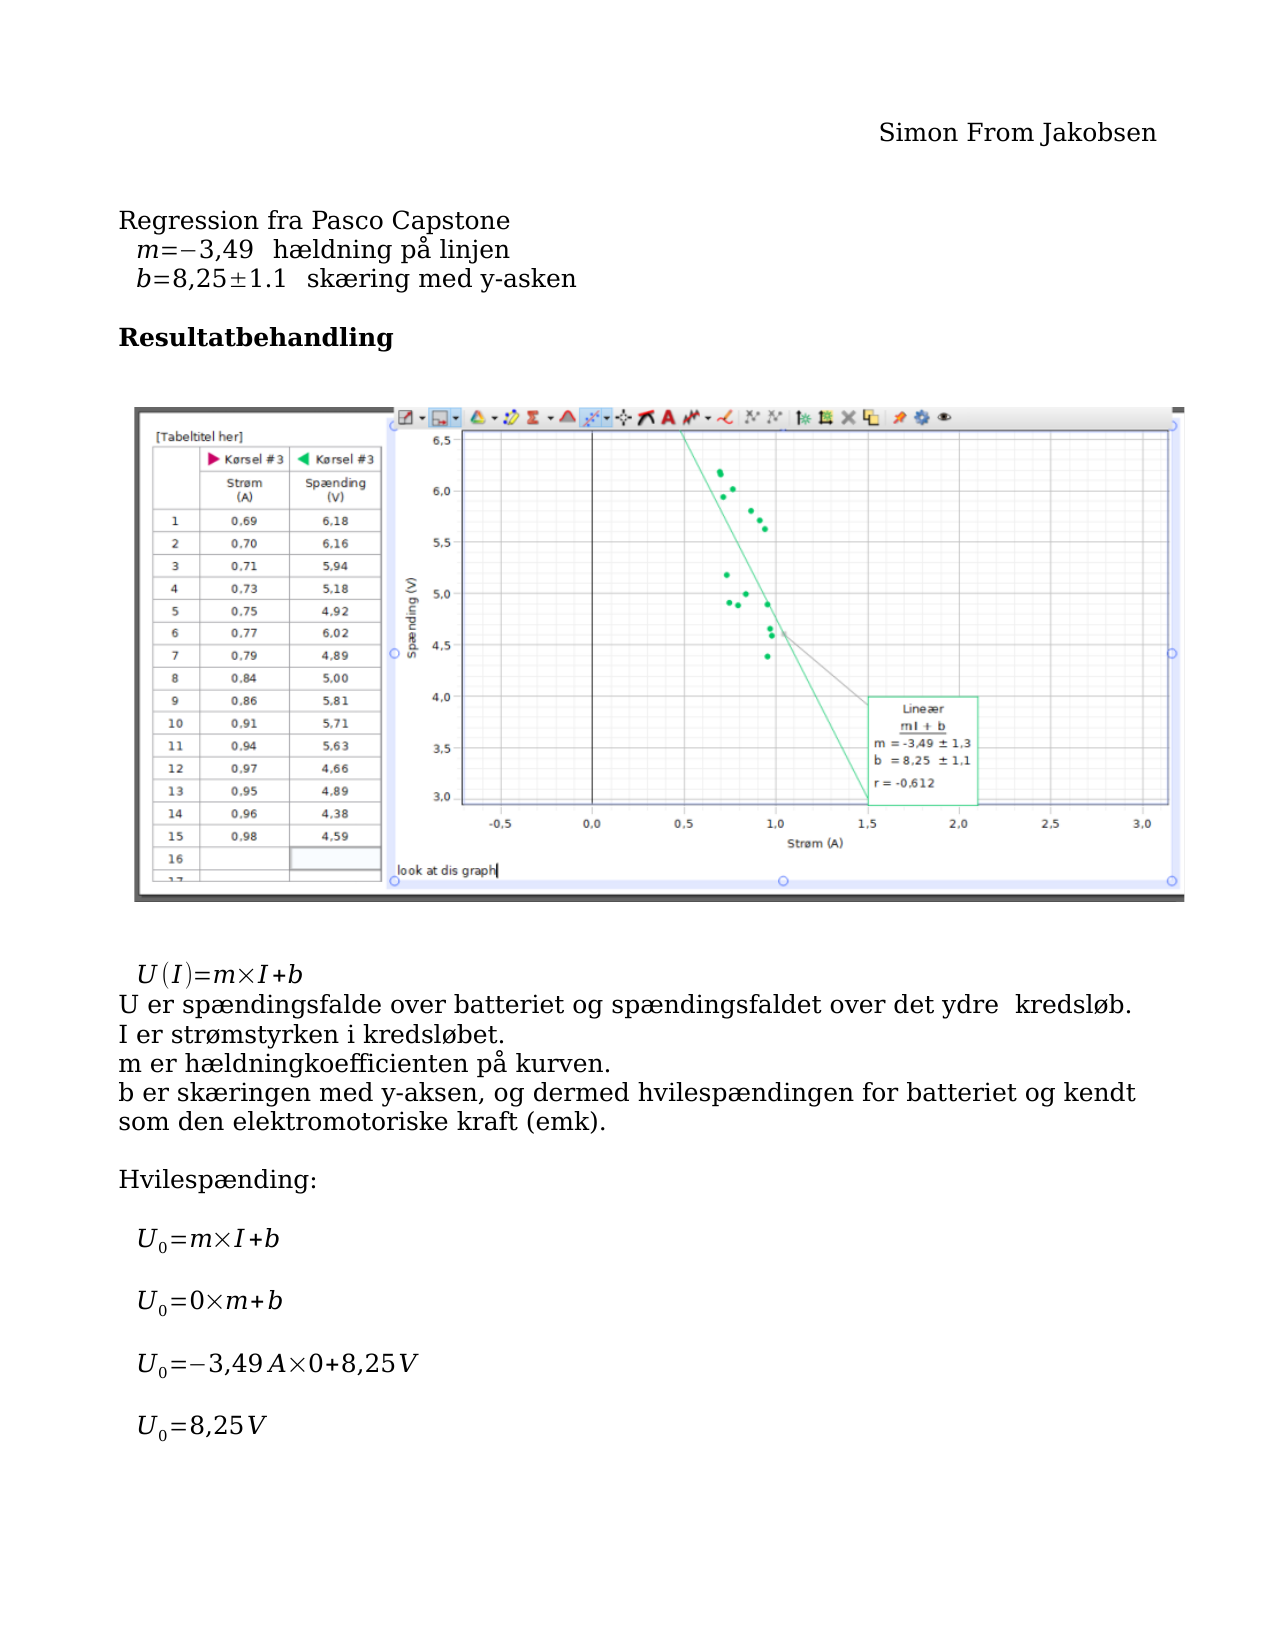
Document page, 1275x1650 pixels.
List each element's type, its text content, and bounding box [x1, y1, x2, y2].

text I er strømstyrken i kredsløbet. [118, 1020, 1157, 1049]
text U er spændingsfalde over batteriet og spændingsfaldet over det ydre kredsløb. [118, 991, 1157, 1020]
text skæring med y-asken [118, 264, 1157, 294]
text Hvilespænding: [118, 1166, 1157, 1195]
text Resultatbehandling [118, 323, 1157, 352]
picture [134, 407, 1185, 902]
text Regression fra Pasco Capstone [118, 206, 1157, 235]
text m er hældningkoefficienten på kurven. [118, 1049, 1157, 1078]
text b er skæringen med y-aksen, og dermed hvilespændingen for batteriet og kendt som den elektromotoriske kraft (emk). [118, 1078, 1157, 1137]
text hældning på linjen [118, 235, 1157, 264]
